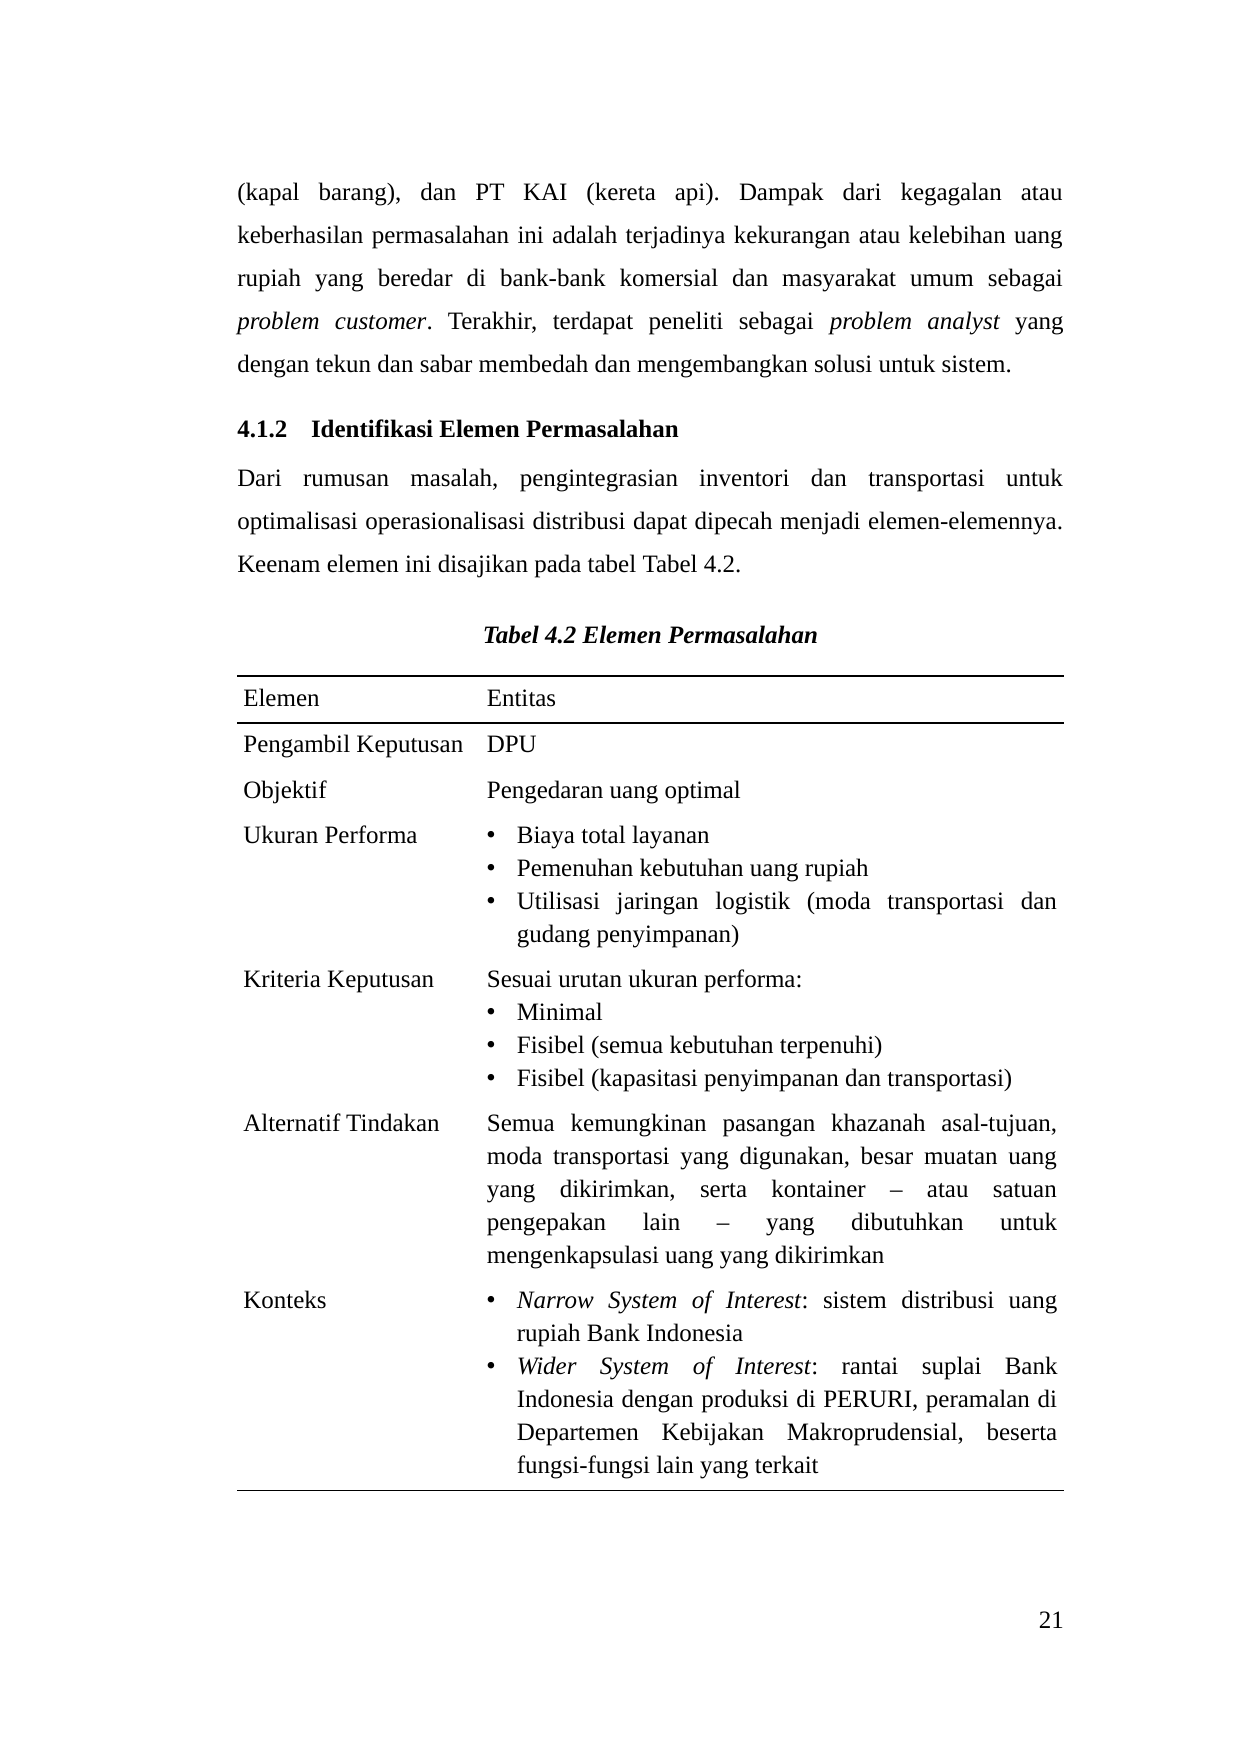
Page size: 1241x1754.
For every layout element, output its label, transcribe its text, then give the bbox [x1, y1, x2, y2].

table_cell Biaya total layanan Pemenuhan kebutuhan uang rupiah Utilisasi jaringan logistik (moda transportasi dan gudang penyimpanan) [481, 814, 1063, 958]
table_header Entitas [481, 677, 1063, 722]
table_cell Konteks [237, 1279, 481, 1489]
text Tabel 4.2 Elemen Permasalahan [237, 620, 1063, 648]
table_cell Kriteria Keputusan [237, 958, 481, 1102]
text (kapal barang), dan PT KAI (kereta api). Dampak dari kegagalan atau keberhasilan permasalahan ini adalah terjadinya kekurangan atau kelebihan uang rupiah yang beredar di bank-bank komersial dan masyarakat umum sebagai problem customer. Terakhir, terdapat peneliti sebagai problem analyst yang dengan tekun dan sabar membedah dan mengembangkan solusi untuk sistem. [237, 177, 1063, 378]
text Dari rumusan masalah, pengintegrasian inventori dan transportasi untuk optimalisasi operasionalisasi distribusi dapat dipecah menjadi elemen-elemennya. Keenam elemen ini disajikan pada tabel Tabel 4.2. [237, 463, 1063, 578]
table_cell Objektif [237, 769, 481, 814]
table_header Elemen [237, 677, 481, 722]
table_cell Pengedaran uang optimal [481, 769, 1063, 814]
table_cell Alternatif Tindakan [237, 1102, 481, 1279]
table_cell Sesuai urutan ukuran performa: Minimal Fisibel (semua kebutuhan terpenuhi) Fisibel (kapasitasi penyimpanan dan transportasi) [481, 958, 1063, 1102]
table_cell DPU [481, 724, 1063, 769]
subtitle Identifikasi Elemen Permasalahan [237, 414, 1063, 442]
table_cell Narrow System of Interest: sistem distribusi uang rupiah Bank Indonesia Wider System of Interest: rantai suplai Bank Indonesia dengan produksi di PERURI, peramalan di Departemen Kebijakan Makroprudensial, beserta fungsi-fungsi lain yang terkait [481, 1279, 1063, 1489]
table_cell Pengambil Keputusan [237, 724, 481, 769]
table_cell Ukuran Performa [237, 814, 481, 958]
table_cell Semua kemungkinan pasangan khazanah asal-tujuan, moda transportasi yang digunakan, besar muatan uang yang dikirimkan, serta kontainer – atau satuan pengepakan lain – yang dibutuhkan untuk mengenkapsulasi uang yang dikirimkan [481, 1102, 1063, 1279]
